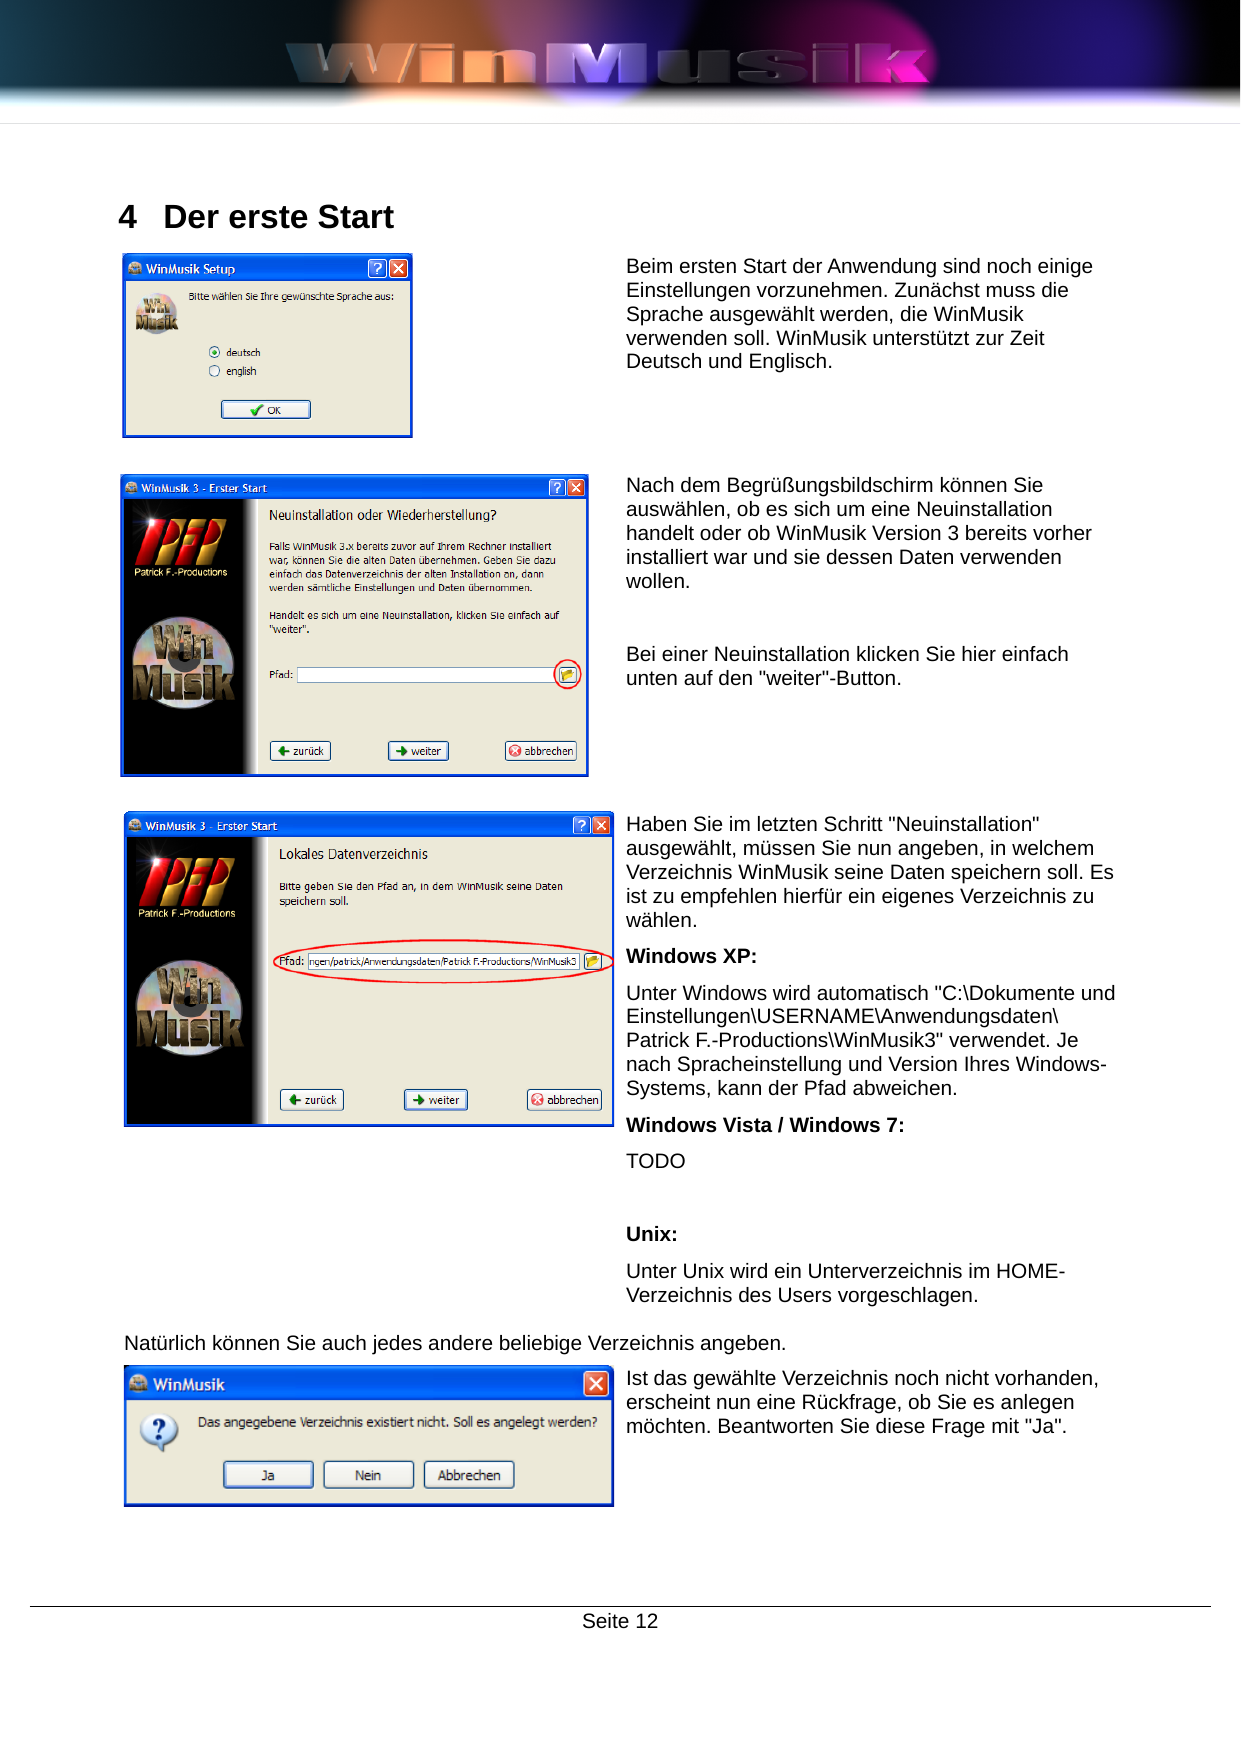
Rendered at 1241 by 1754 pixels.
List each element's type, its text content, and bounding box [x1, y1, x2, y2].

subtitle Der erste Start [118, 197, 1122, 235]
table_header Beim ersten Start der Anwendung sind noch einige Einstellungen vorzunehmen. Zunächst muss die Sprache ausgewählt werden, die WinMusik verwenden soll. WinMusik unterstützt zur Zeit Deutsch und Englisch. [620, 248, 1122, 467]
table_cell Natürlich können Sie auch jedes andere beliebige Verzeichnis angeben. [118, 1325, 1122, 1360]
table_cell Nach dem Begrüßungsbildschirm können Sie auswählen, ob es sich um eine Neuinstallation handelt oder ob WinMusik Version 3 bereits vorher installiert war und sie dessen Daten verwenden wollen. Bei einer Neuinstallation klicken Sie hier einfach unten auf den "weiter"-Button. [620, 467, 1122, 806]
table_cell [118, 1360, 620, 1536]
table_cell [118, 467, 620, 806]
table_header [118, 248, 620, 467]
table_cell Ist das gewählte Verzeichnis noch nicht vorhanden, erscheint nun eine Rückfrage, ob Sie es anlegen möchten. Beantworten Sie diese Frage mit "Ja". [620, 1360, 1122, 1536]
table_cell [118, 806, 620, 1324]
table_cell Haben Sie im letzten Schritt "Neuinstallation" ausgewählt, müssen Sie nun angeben, in welchem Verzeichnis WinMusik seine Daten speichern soll. Es ist zu empfehlen hierfür ein eigenes Verzeichnis zu wählen. Windows XP: Unter Windows wird automatisch "C:\Dokumente und Einstellungen\USERNAME\Anwendungsdaten\Patrick F.-Productions\WinMusik3" verwendet. Je nach Spracheinstellung und Version Ihres Windows-Systems, kann der Pfad abweichen. Windows Vista / Windows 7: TODO Unix: Unter Unix wird ein Unterverzeichnis im HOME-Verzeichnis des Users vorgeschlagen. [620, 806, 1122, 1324]
